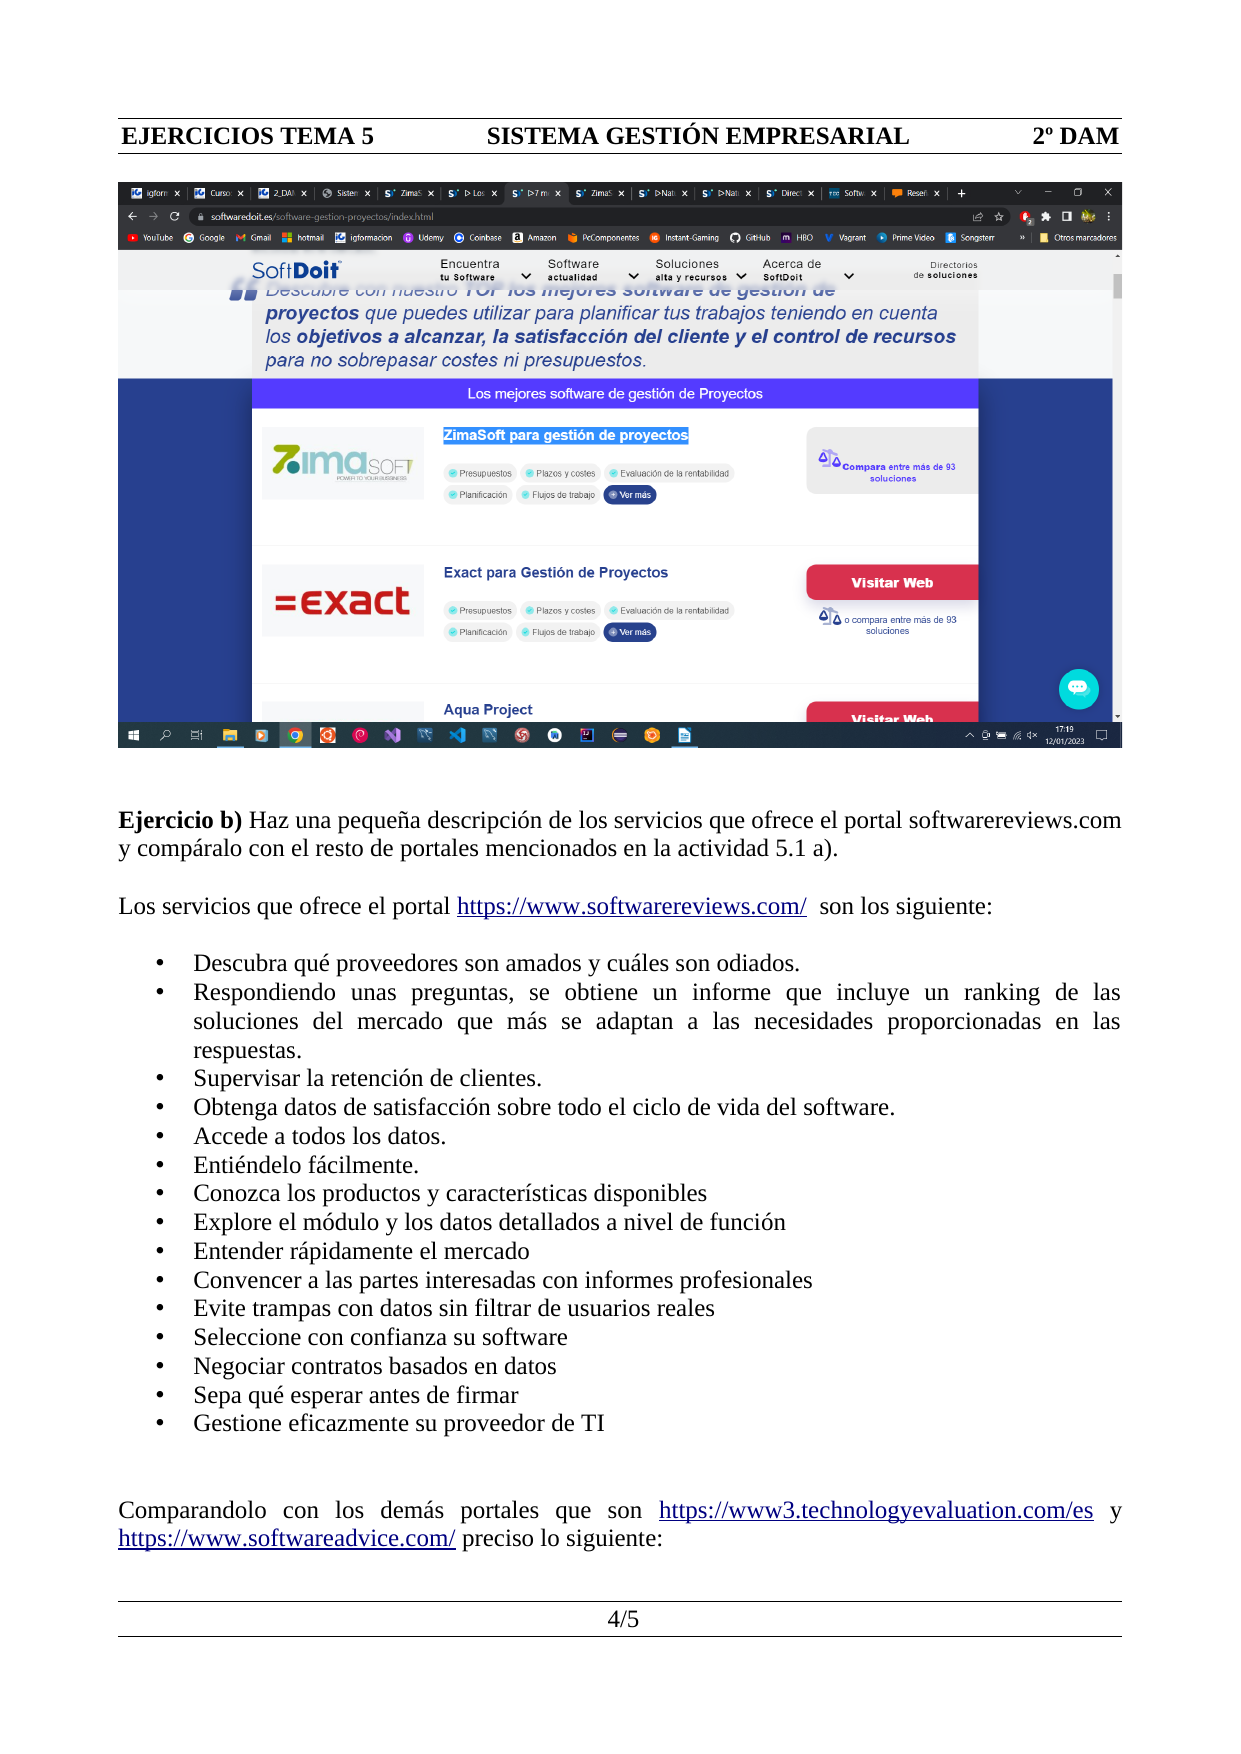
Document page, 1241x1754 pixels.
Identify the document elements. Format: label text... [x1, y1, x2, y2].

list Evite trampas con datos sin filtrar de usuarios reales [156, 1293, 1122, 1322]
list Negociar contratos basados en datos [156, 1351, 1122, 1380]
text Los servicios que ofrece el portal https://www.softwarereviews.com/ son los siguiente: [118, 891, 1122, 920]
list Entiéndelo fácilmente. [156, 1150, 1122, 1178]
list Gestione eficazmente su proveedor de TI [156, 1408, 1122, 1437]
list Entender rápidamente el mercado [156, 1236, 1122, 1265]
list Respondiendo unas preguntas, se obtiene un informe que incluye un ranking de las soluciones del mercado que más se adaptan a las necesidades proporcionadas en las respuestas. [156, 977, 1122, 1063]
list Convencer a las partes interesadas con informes profesionales [156, 1265, 1122, 1293]
picture [118, 182, 1123, 748]
list Sepa qué esperar antes de firmar [156, 1380, 1122, 1408]
text Comparandolo con los demás portales que son https://www3.technologyevaluation.com/es y https://www.softwareadvice.com/ preciso lo siguiente: [118, 1495, 1122, 1552]
list Conozca los productos y características disponibles [156, 1178, 1122, 1207]
text Ejercicio b) Haz una pequeña descripción de los servicios que ofrece el portal softwarereviews.com y compáralo con el resto de portales mencionados en la actividad 5.1 a). [118, 805, 1122, 862]
list Supervisar la retención de clientes. [156, 1063, 1122, 1092]
list Obtenga datos de satisfacción sobre todo el ciclo de vida del software. [156, 1092, 1122, 1121]
list Explore el módulo y los datos detallados a nivel de función [156, 1207, 1122, 1236]
list Descubra qué proveedores son amados y cuáles son odiados. [156, 948, 1122, 977]
list Accede a todos los datos. [156, 1121, 1122, 1150]
list Seleccione con confianza su software [156, 1322, 1122, 1351]
